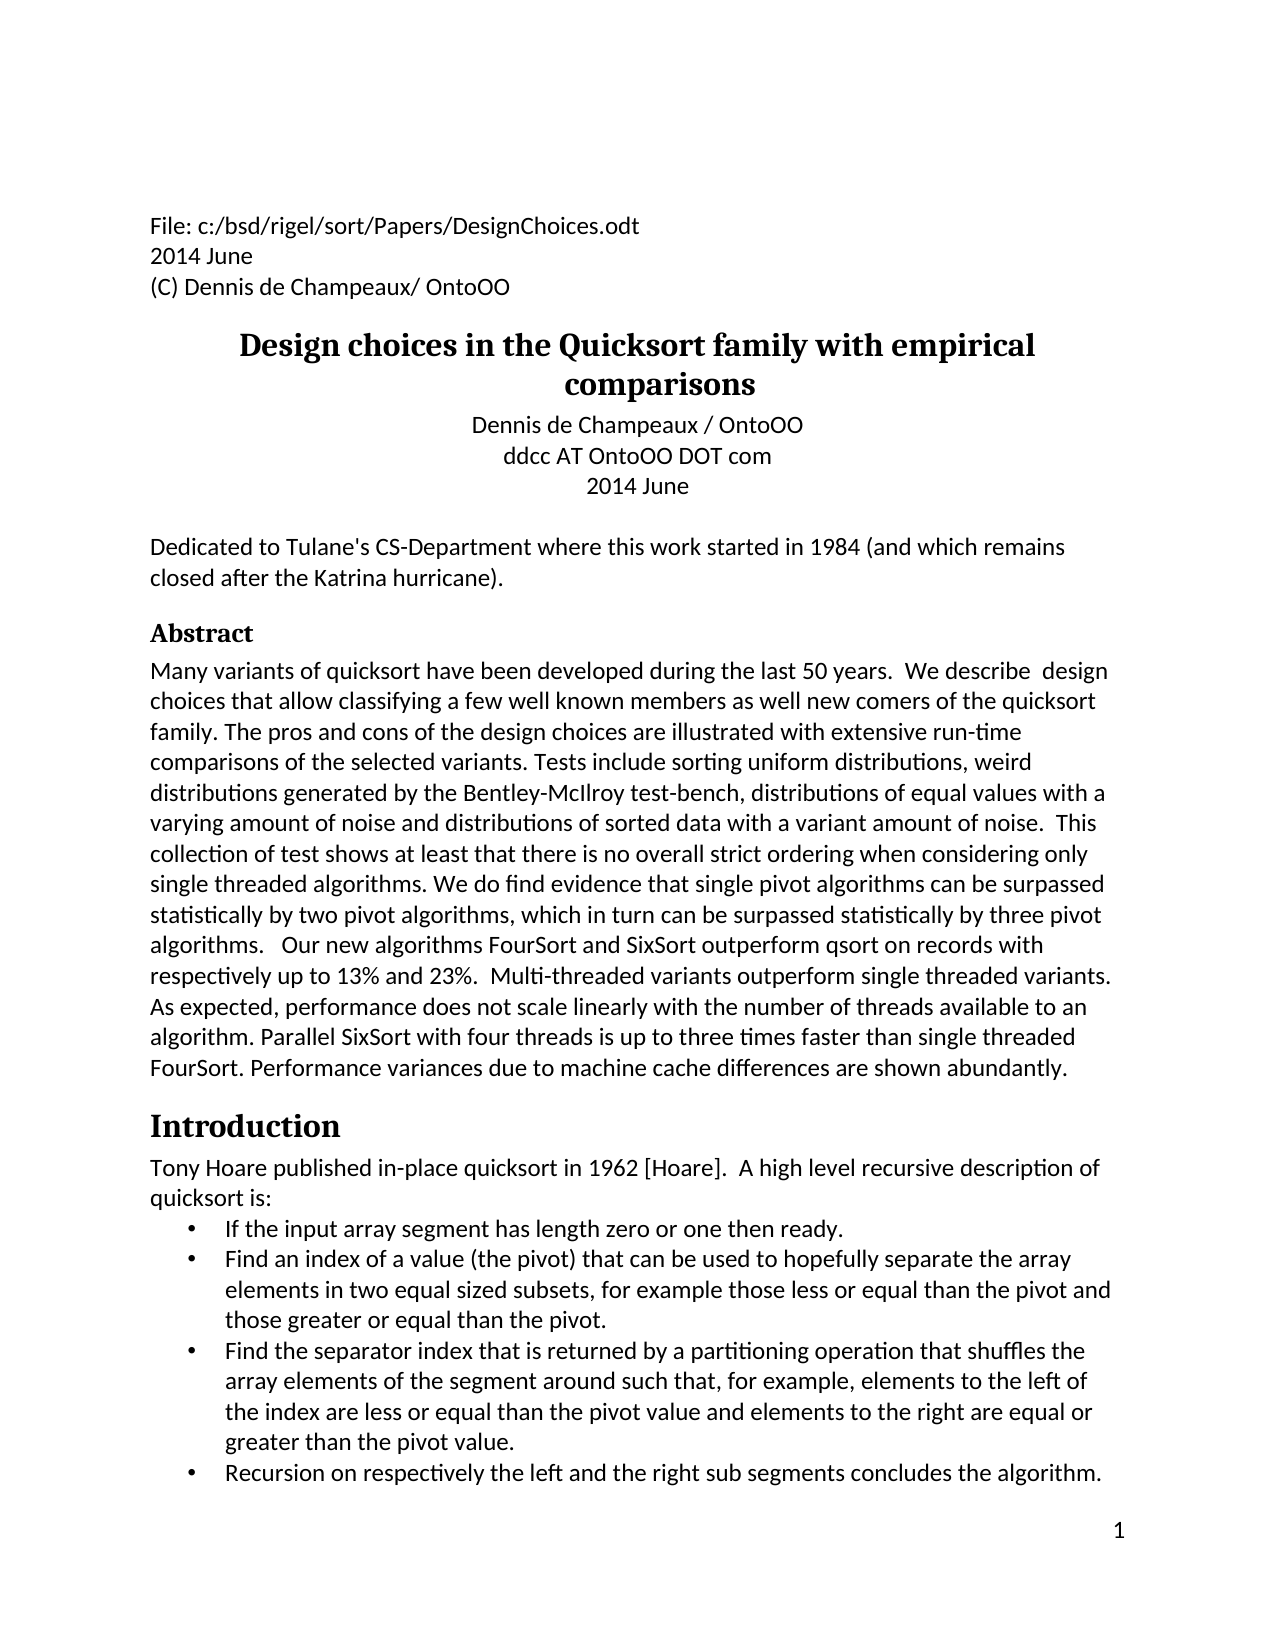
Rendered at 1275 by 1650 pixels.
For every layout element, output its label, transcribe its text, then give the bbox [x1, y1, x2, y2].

text Dedicated to Tulane's CS-Department where this work started in 1984 (and which remains closed after the Katrina hurricane). [150, 532, 1125, 593]
text Tony Hoare published in-place quicksort in 1962 [Hoare]. A high level recursive description of quicksort is: [150, 1152, 1125, 1213]
text Many variants of quicksort have been developed during the last 50 years. We describe design choices that allow classifying a few well known members as well new comers of the quicksort family. The pros and cons of the design choices are illustrated with extensive run-time comparisons of the selected variants. Tests include sorting uniform distributions, weird distributions generated by the Bentley-McIlroy test-bench, distributions of equal values with a varying amount of noise and distributions of sorted data with a variant amount of noise. This collection of test shows at least that there is no overall strict ordering when considering only single threaded algorithms. We do find evidence that single pivot algorithms can be surpassed statistically by two pivot algorithms, which in turn can be surpassed statistically by three pivot algorithms. Our new algorithms FourSort and SixSort outperform qsort on records with respectively up to 13% and 23%. Multi-threaded variants outperform single threaded variants. As expected, performance does not scale linearly with the number of threads available to an algorithm. Parallel SixSort with four threads is up to three times faster than single threaded FourSort. Performance variances due to machine cache differences are shown abundantly. [150, 655, 1125, 1082]
text 2014 June [150, 241, 1125, 271]
subtitle Design choices in the Quicksort family with empirical comparisons [150, 327, 1125, 403]
subtitle Abstract [150, 618, 1125, 649]
list Recursion on respectively the left and the right sub segments concludes the algorithm. [187, 1457, 1125, 1488]
text ddcc AT OntoOO DOT com [150, 440, 1125, 471]
list Find an index of a value (the pivot) that can be used to hopefully separate the array elements in two equal sized subsets, for example those less or equal than the pivot and those greater or equal than the pivot. [187, 1243, 1125, 1335]
text Dennis de Champeaux / OntoOO [150, 409, 1125, 440]
text File: c:/bsd/rigel/sort/Papers/DesignChoices.odt [150, 210, 1125, 241]
subtitle Introduction [150, 1107, 1125, 1146]
text 2014 June [150, 471, 1125, 501]
text (C) Dennis de Champeaux/ OntoOO [150, 271, 1125, 302]
list If the input array segment has length zero or one then ready. [187, 1213, 1125, 1243]
list Find the separator index that is returned by a partitioning operation that shuffles the array elements of the segment around such that, for example, elements to the left of the index are less or equal than the pivot value and elements to the right are equal or greater than the pivot value. [187, 1335, 1125, 1457]
